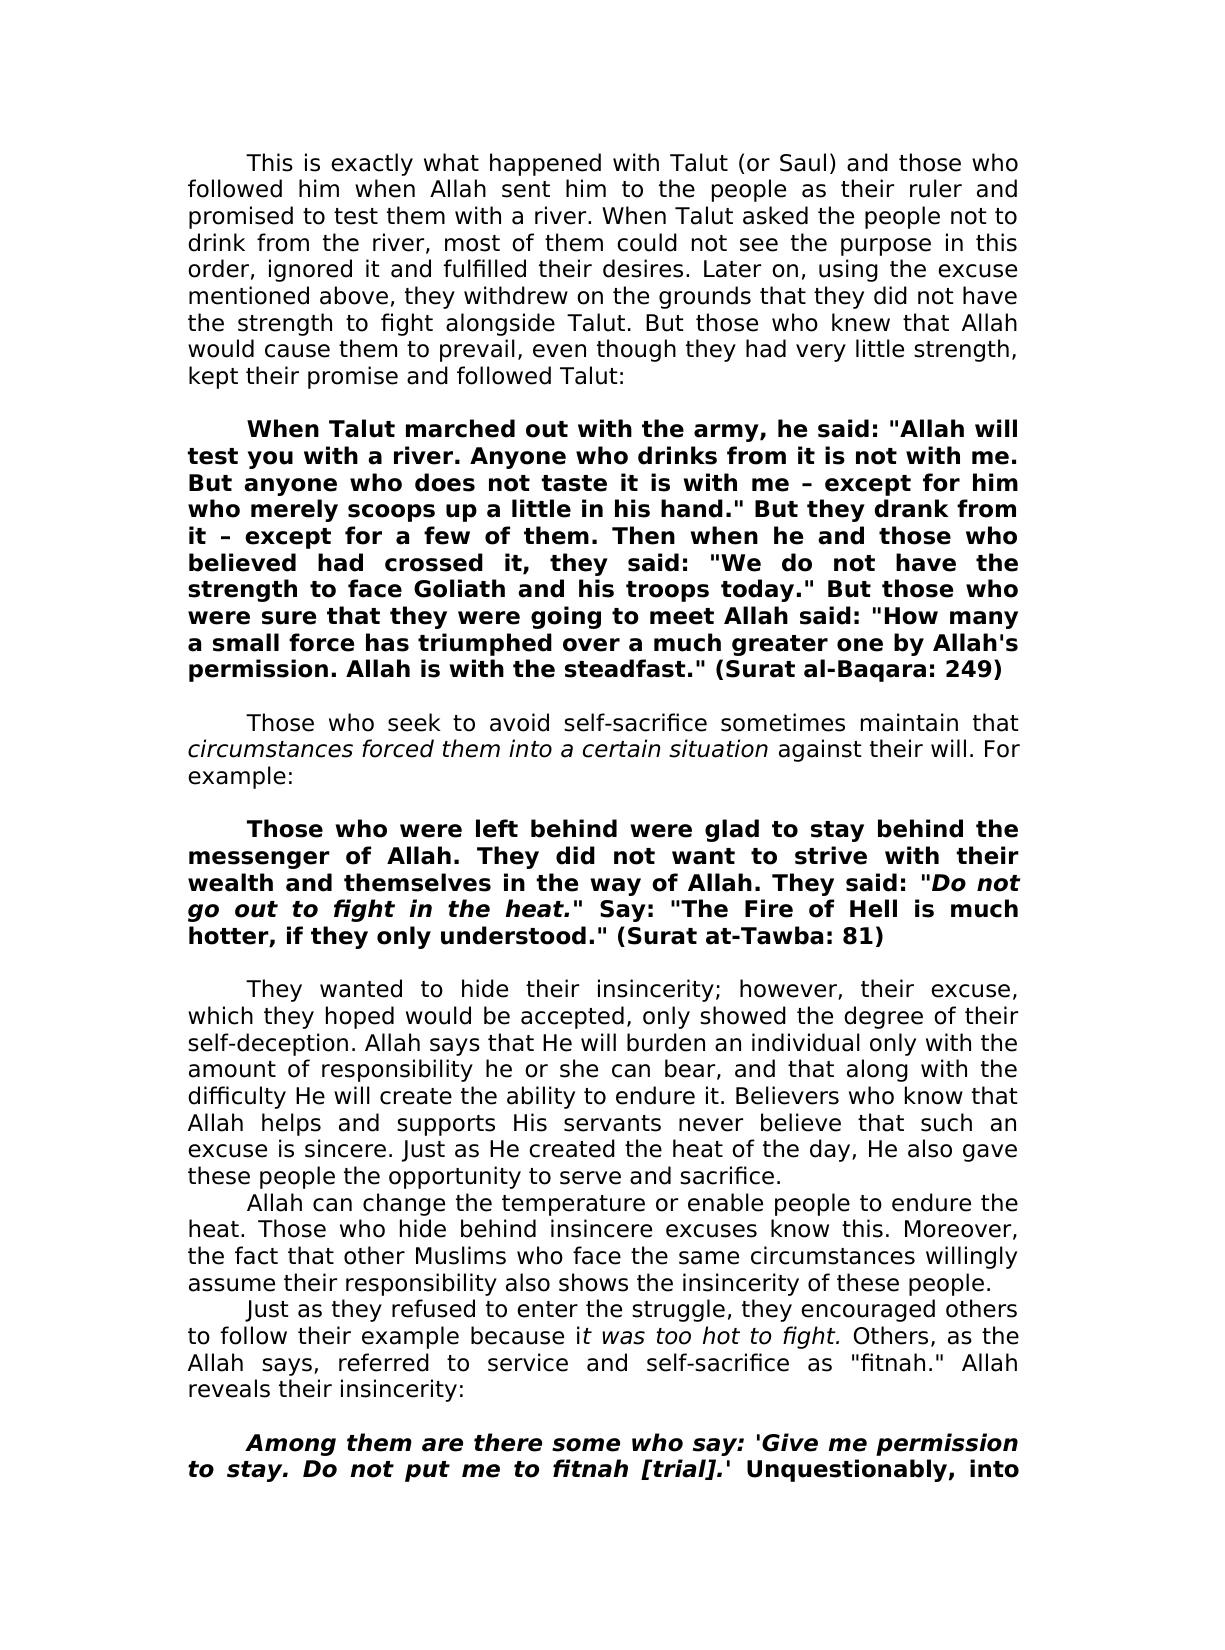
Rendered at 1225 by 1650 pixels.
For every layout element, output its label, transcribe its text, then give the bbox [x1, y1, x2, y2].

text Allah can change the temperature or enable people to endure the heat. Those who hide behind insincere excuses know this. Moreover, the fact that other Muslims who face the same circumstances willingly assume their responsibility also shows the insincerity of these people. [187, 1190, 1020, 1297]
text This is exactly what happened with Talut (or Saul) and those who followed him when Allah sent him to the people as their ruler and promised to test them with a river. When Talut asked the people not to drink from the river, most of them could not see the purpose in this order, ignored it and fulfilled their desires. Later on, using the excuse mentioned above, they withdrew on the grounds that they did not have the strength to fight alongside Talut. But those who knew that Allah would cause them to prevail, even though they had very little strength, kept their promise and followed Talut: [187, 150, 1020, 390]
text Those who were left behind were glad to stay behind the messenger of Allah. They did not want to strive with their wealth and themselves in the way of Allah. They said: "Do not go out to fight in the heat." Say: "The Fire of Hell is much hotter, if they only understood." (Surat at-Tawba: 81) [187, 817, 1020, 950]
text Just as they refused to enter the struggle, they encouraged others to follow their example because it was too hot to fight. Others, as the Allah says, referred to service and self-sacrifice as "fitnah." Allah reveals their insincerity: [187, 1297, 1020, 1403]
text Among them are there some who say: 'Give me permission to stay. Do not put me to fitnah [trial].' Unquestionably, into [187, 1430, 1020, 1483]
text They wanted to hide their insincerity; however, their excuse, which they hoped would be accepted, only showed the degree of their self-deception. Allah says that He will burden an individual only with the amount of responsibility he or she can bear, and that along with the difficulty He will create the ability to endure it. Believers who know that Allah helps and supports His servants never believe that such an excuse is sincere. Just as He created the heat of the day, He also gave these people the opportunity to serve and sacrifice. [187, 977, 1020, 1190]
text When Talut marched out with the army, he said: "Allah will test you with a river. Anyone who drinks from it is not with me. But anyone who does not taste it is with me – except for him who merely scoops up a little in his hand." But they drank from it – except for a few of them. Then when he and those who believed had crossed it, they said: "We do not have the strength to face Goliath and his troops today." But those who were sure that they were going to meet Allah said: "How many a small force has triumphed over a much greater one by Allah's permission. Allah is with the steadfast." (Surat al-Baqara: 249) [187, 417, 1020, 683]
text Those who seek to avoid self-sacrifice sometimes maintain that circumstances forced them into a certain situation against their will. For example: [187, 710, 1020, 790]
